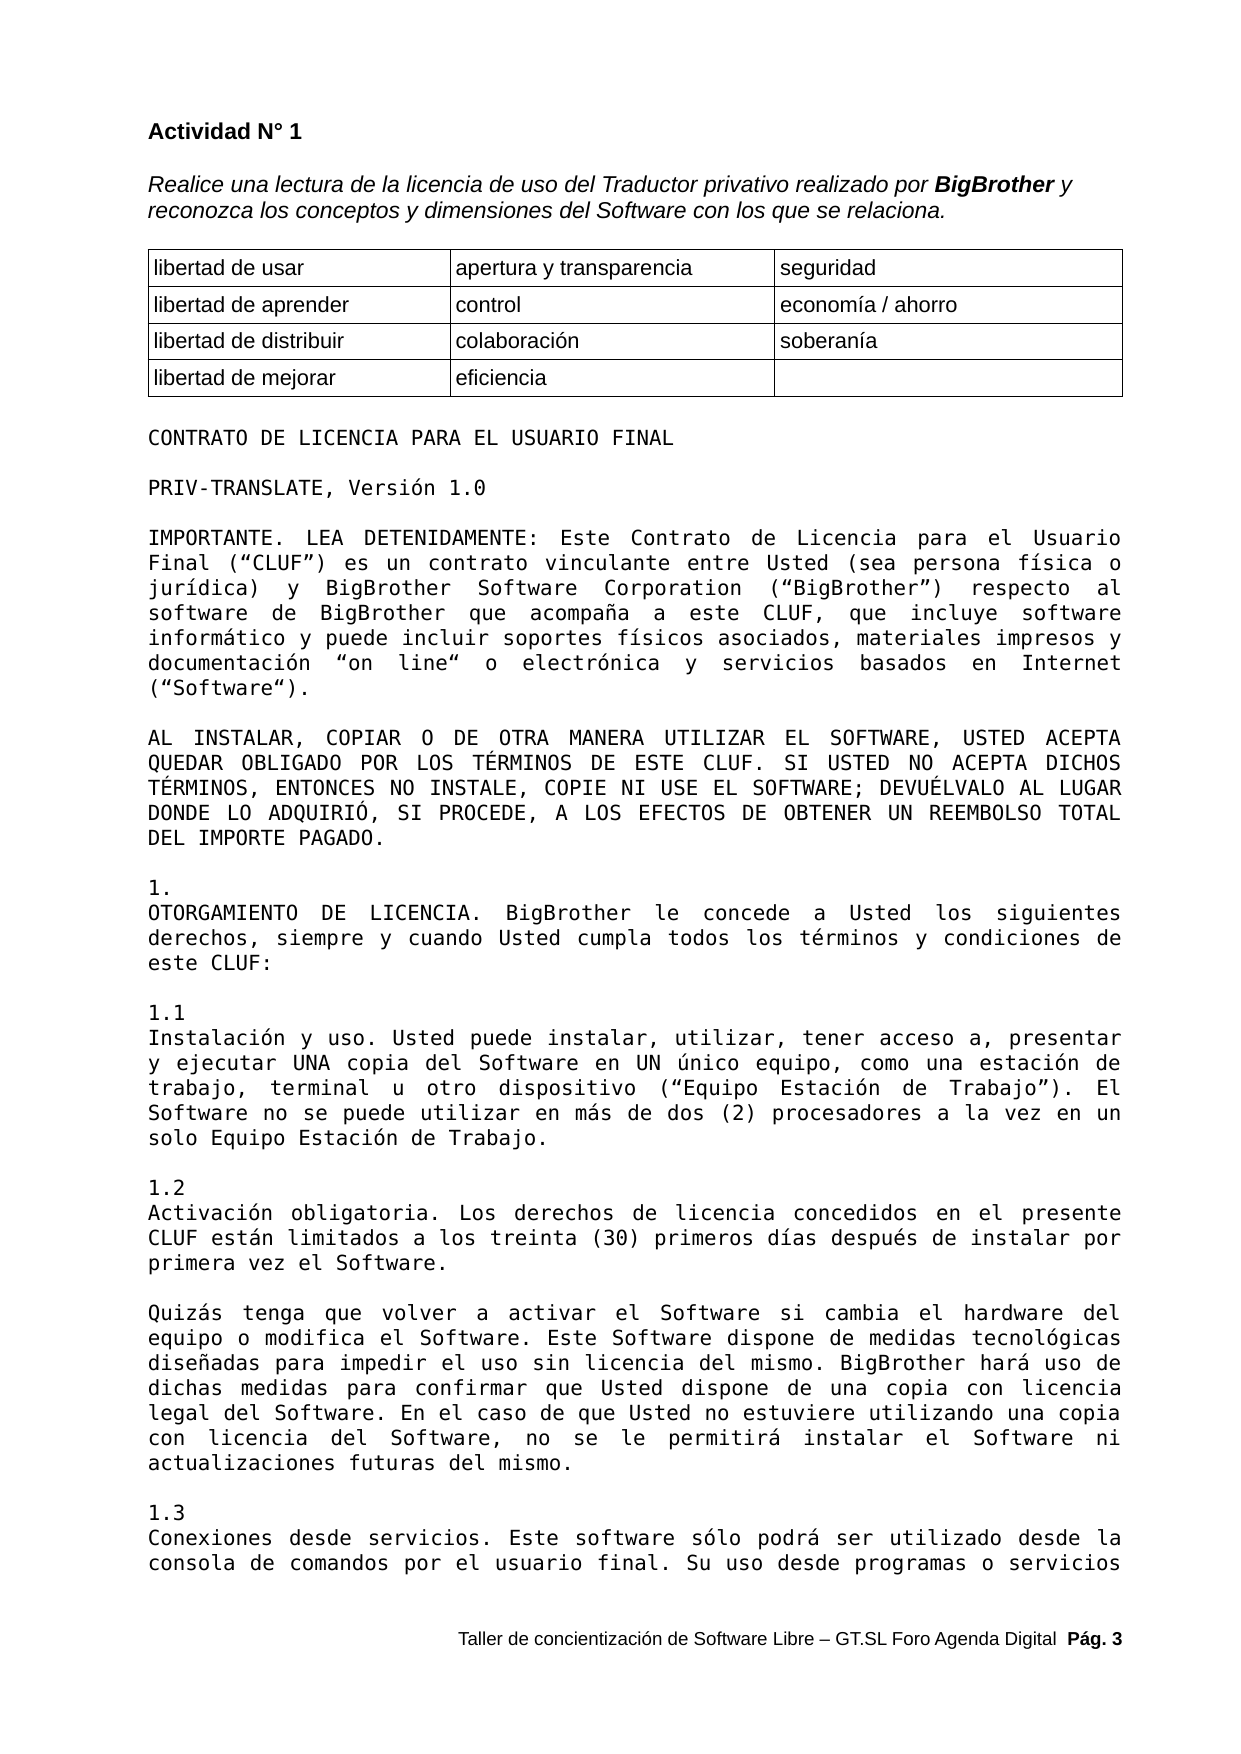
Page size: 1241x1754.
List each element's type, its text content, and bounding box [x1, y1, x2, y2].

table_cell colaboración [451, 324, 774, 359]
text Instalación y uso. Usted puede instalar, utilizar, tener acceso a, presentar y ejecutar UNA copia del Software en UN único equipo, como una estación de trabajo, terminal u otro dispositivo (“Equipo Estación de Trabajo”). El Software no se puede utilizar en más de dos (2) procesadores a la vez en un solo Equipo Estación de Trabajo. [148, 1025, 1122, 1150]
table_cell [775, 360, 1122, 396]
text 1. [148, 875, 1122, 900]
text Realice una lectura de la licencia de uso del Traductor privativo realizado por BigBrother y reconozca los conceptos y dimensiones del Software con los que se relaciona. [148, 171, 1122, 223]
table_cell soberanía [775, 324, 1122, 359]
table_cell libertad de mejorar [149, 360, 450, 396]
text Conexiones desde servicios. Este software sólo podrá ser utilizado desde la consola de comandos por el usuario final. Su uso desde programas o servicios [148, 1525, 1122, 1575]
text Activación obligatoria. Los derechos de licencia concedidos en el presente CLUF están limitados a los treinta (30) primeros días después de instalar por primera vez el Software. [148, 1200, 1122, 1275]
text IMPORTANTE. LEA DETENIDAMENTE: Este Contrato de Licencia para el Usuario Final (“CLUF”) es un contrato vinculante entre Usted (sea persona física o jurídica) y BigBrother Software Corporation (“BigBrother”) respecto al software de BigBrother que acompaña a este CLUF, que incluye software informático y puede incluir soportes físicos asociados, materiales impresos y documentación “on line“ o electrónica y servicios basados en Internet (“Software“). [148, 525, 1122, 700]
text Actividad N° 1 [148, 118, 1122, 144]
table_cell eficiencia [451, 360, 774, 396]
table_header seguridad [775, 250, 1122, 286]
table_cell economía / ahorro [775, 287, 1122, 323]
text CONTRATO DE LICENCIA PARA EL USUARIO FINAL [148, 425, 1122, 450]
table_header apertura y transparencia [451, 250, 774, 286]
text 1.1 [148, 1000, 1122, 1025]
text AL INSTALAR, COPIAR O DE OTRA MANERA UTILIZAR EL SOFTWARE, USTED ACEPTA QUEDAR OBLIGADO POR LOS TÉRMINOS DE ESTE CLUF. SI USTED NO ACEPTA DICHOS TÉRMINOS, ENTONCES NO INSTALE, COPIE NI USE EL SOFTWARE; DEVUÉLVALO AL LUGAR DONDE LO ADQUIRIÓ, SI PROCEDE, A LOS EFECTOS DE OBTENER UN REEMBOLSO TOTAL DEL IMPORTE PAGADO. [148, 725, 1122, 850]
table_header libertad de usar [149, 250, 450, 286]
text Quizás tenga que volver a activar el Software si cambia el hardware del equipo o modifica el Software. Este Software dispone de medidas tecnológicas diseñadas para impedir el uso sin licencia del mismo. BigBrother hará uso de dichas medidas para confirmar que Usted dispone de una copia con licencia legal del Software. En el caso de que Usted no estuviere utilizando una copia con licencia del Software, no se le permitirá instalar el Software ni actualizaciones futuras del mismo. [148, 1300, 1122, 1475]
table_cell control [451, 287, 774, 323]
table_cell libertad de distribuir [149, 324, 450, 359]
text OTORGAMIENTO DE LICENCIA. BigBrother le concede a Usted los siguientes derechos, siempre y cuando Usted cumpla todos los términos y condiciones de este CLUF: [148, 900, 1122, 975]
text PRIV-TRANSLATE, Versión 1.0 [148, 475, 1122, 500]
text 1.3 [148, 1500, 1122, 1525]
text 1.2 [148, 1175, 1122, 1200]
table_cell libertad de aprender [149, 287, 450, 323]
